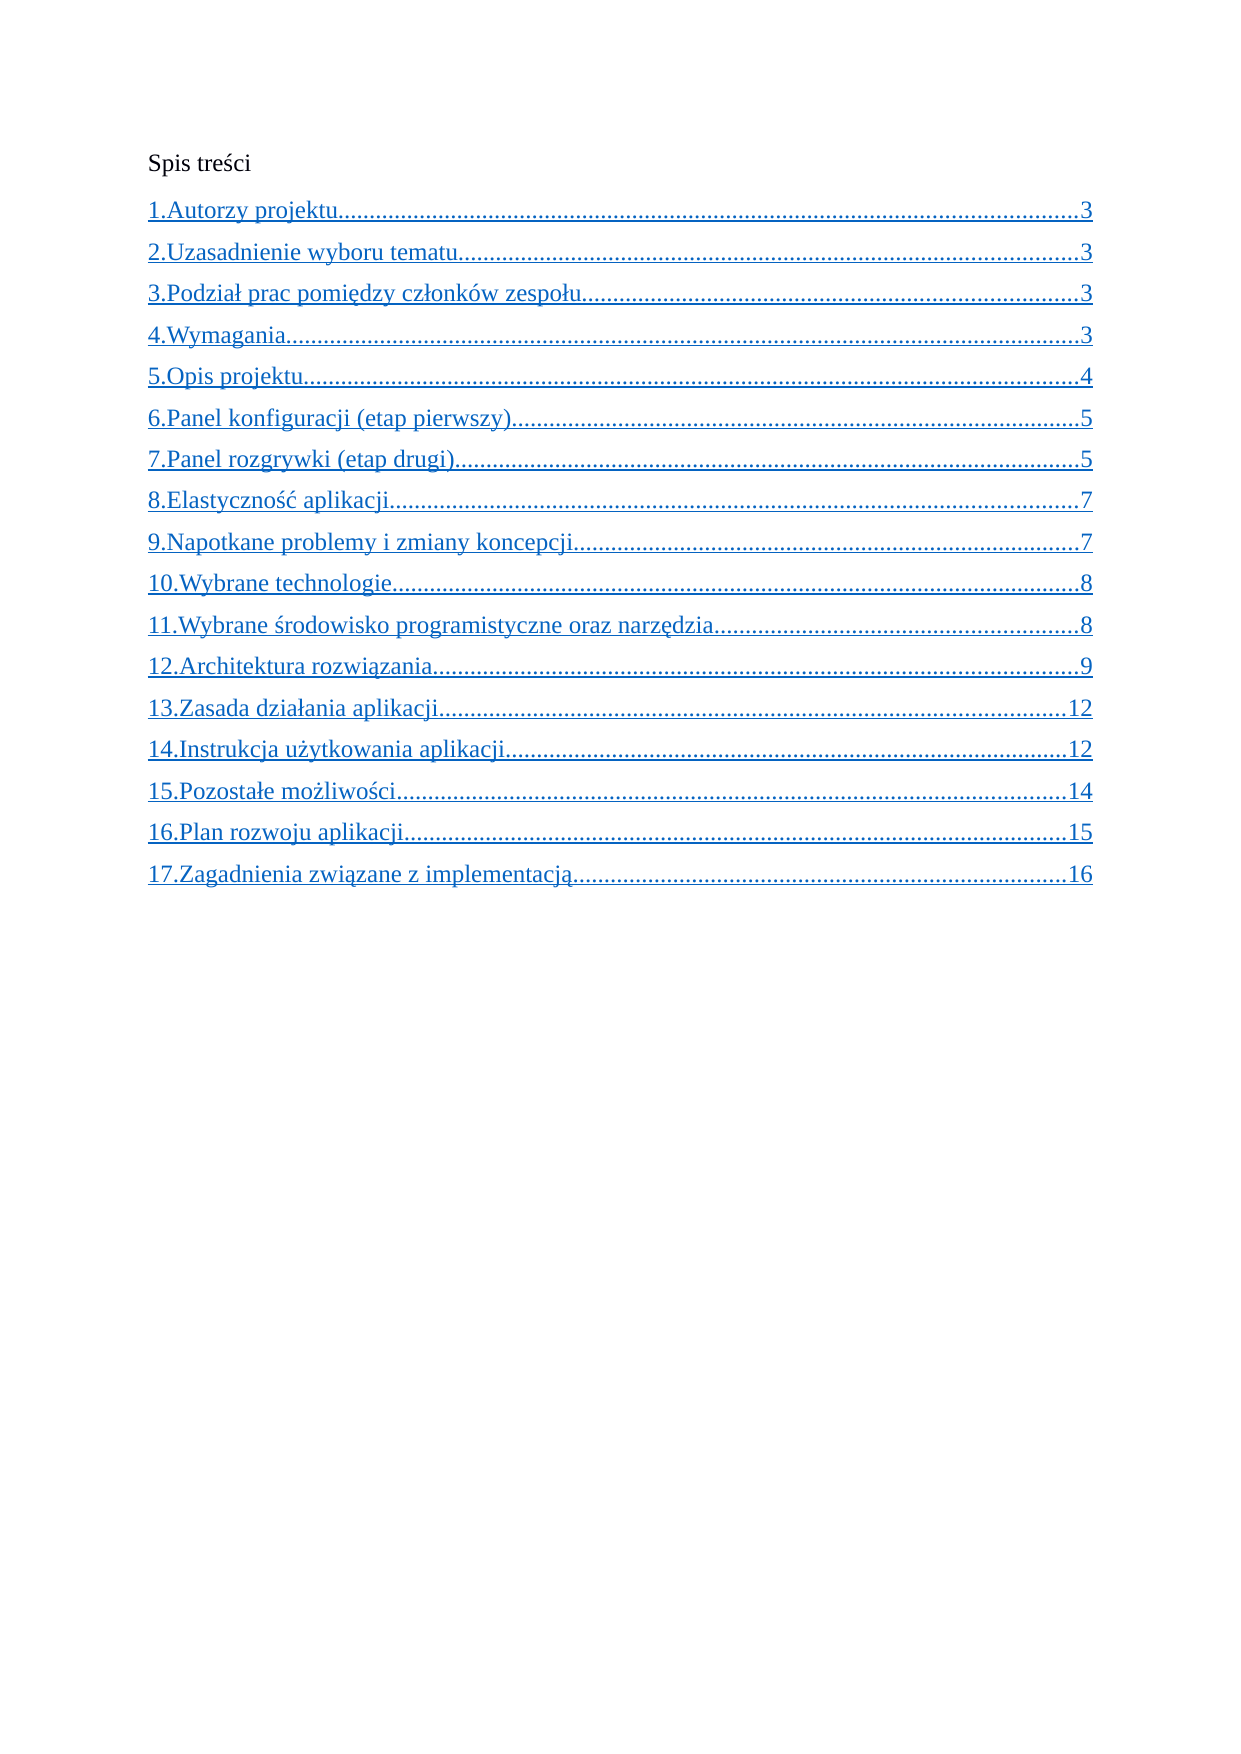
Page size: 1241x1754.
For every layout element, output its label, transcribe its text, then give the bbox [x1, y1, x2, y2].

text 2.Uzasadnienie wyboru tematu 3 [148, 237, 1093, 262]
text 5.Opis projektu 4 [148, 361, 1093, 386]
text 17.Zagadnienia związane z implementacją 16 [148, 859, 1093, 884]
text 14.Instrukcja użytkowania aplikacji 12 [148, 734, 1093, 759]
text 15.Pozostałe możliwości 14 [148, 776, 1093, 801]
text 16.Plan rozwoju aplikacji 15 [148, 817, 1093, 842]
text 11.Wybrane środowisko programistyczne oraz narzędzia 8 [148, 610, 1093, 635]
text 7.Panel rozgrywki (etap drugi) 5 [148, 444, 1093, 469]
text 10.Wybrane technologie 8 [148, 568, 1093, 593]
text 6.Panel konfiguracji (etap pierwszy) 5 [148, 403, 1093, 428]
text 1.Autorzy projektu 3 [148, 195, 1093, 220]
text Spis treści [148, 148, 1093, 176]
text 8.Elastyczność aplikacji 7 [148, 486, 1093, 511]
text 4.Wymagania 3 [148, 320, 1093, 345]
text 3.Podział prac pomiędzy członków zespołu 3 [148, 278, 1093, 303]
text 13.Zasada działania aplikacji 12 [148, 693, 1093, 718]
text 9.Napotkane problemy i zmiany koncepcji 7 [148, 527, 1093, 552]
text 12.Architektura rozwiązania 9 [148, 651, 1093, 676]
